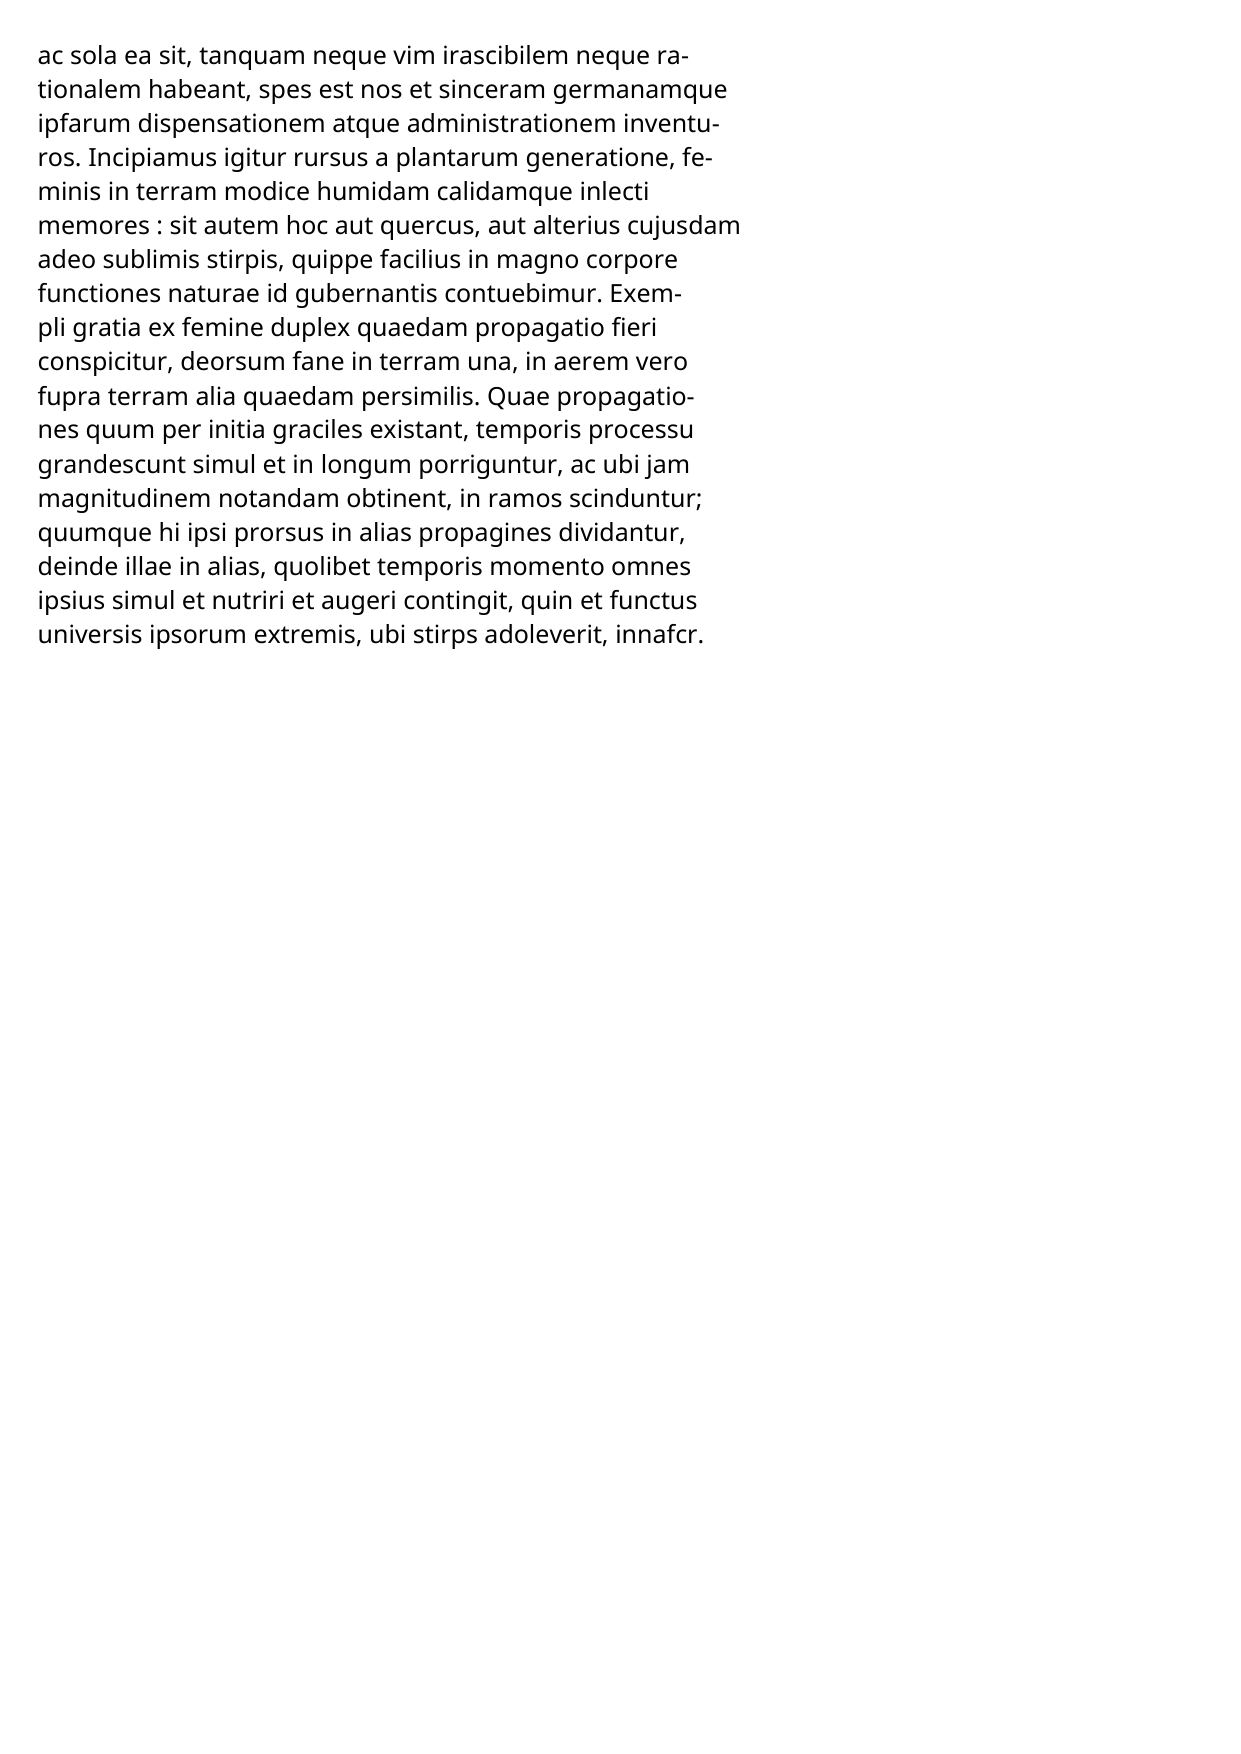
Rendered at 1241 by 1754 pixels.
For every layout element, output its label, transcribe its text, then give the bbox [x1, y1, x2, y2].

text ac sola ea sit, tanquam neque vim irascibilem neque ra- tionalem habeant, spes est nos et sinceram germanamque ipfarum dispensationem atque administrationem inventu- ros. Incipiamus igitur rursus a plantarum generatione, fe- minis in terram modice humidam calidamque inlecti memores : sit autem hoc aut quercus, aut alterius cujusdam adeo sublimis stirpis, quippe facilius in magno corpore functiones naturae id gubernantis contuebimur. Exem- pli gratia ex femine duplex quaedam propagatio fieri conspicitur, deorsum fane in terram una, in aerem vero fupra terram alia quaedam persimilis. Quae propagatio- nes quum per initia graciles existant, temporis processu grandescunt simul et in longum porriguntur, ac ubi jam magnitudinem notandam obtinent, in ramos scinduntur; quumque hi ipsi prorsus in alias propagines dividantur, deinde illae in alias, quolibet temporis momento omnes ipsius simul et nutriri et augeri contingit, quin et functus universis ipsorum extremis, ubi stirps adoleverit, innafcr. [37, 37, 1203, 651]
